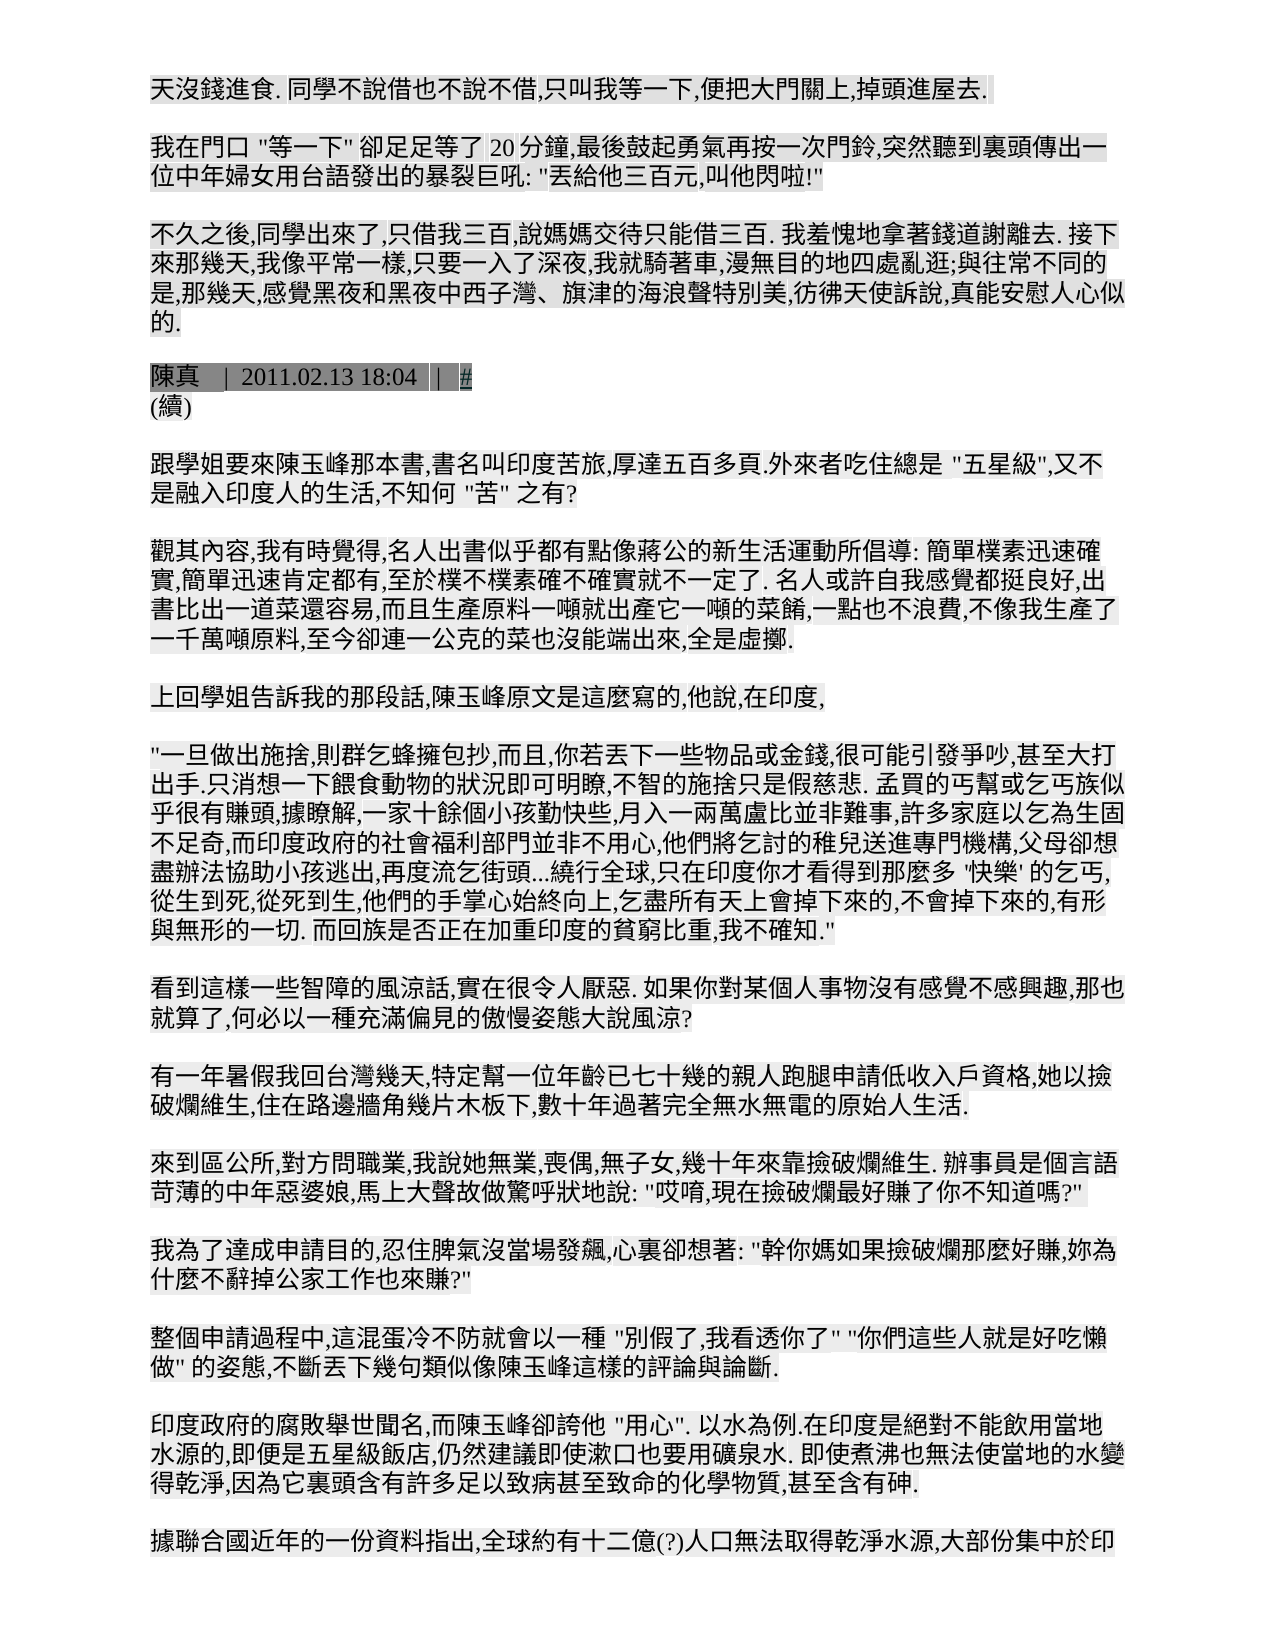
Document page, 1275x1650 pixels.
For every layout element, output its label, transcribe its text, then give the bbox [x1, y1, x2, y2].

text 天沒錢進食. 同學不說借也不說不借,只叫我等一下,便把大門關上,掉頭進屋去. 我在門口 "等一下" 卻足足等了20分鐘,最後鼓起勇氣再按一次門鈴,突然聽到裏頭傳出一位中年婦女用台語發出的暴裂巨吼: "丟給他三百元,叫他閃啦!" 不久之後,同學出來了,只借我三百,說媽媽交待只能借三百. 我羞愧地拿著錢道謝離去. 接下來那幾天,我像平常一樣,只要一入了深夜,我就騎著車,漫無目的地四處亂逛;與往常不同的是,那幾天,感覺黑夜和黑夜中西子灣、旗津的海浪聲特別美,彷彿天使訴說,真能安慰人心似的. [150, 75, 1125, 337]
text (續) 跟學姐要來陳玉峰那本書,書名叫印度苦旅,厚達五百多頁.外來者吃住總是 "五星級",又不是融入印度人的生活,不知何 "苦" 之有? 觀其內容,我有時覺得,名人出書似乎都有點像蔣公的新生活運動所倡導: 簡單樸素迅速確實,簡單迅速肯定都有,至於樸不樸素確不確實就不一定了. 名人或許自我感覺都挺良好,出書比出一道菜還容易,而且生產原料一噸就出產它一噸的菜餚,一點也不浪費,不像我生產了一千萬噸原料,至今卻連一公克的菜也沒能端出來,全是虛擲. 上回學姐告訴我的那段話,陳玉峰原文是這麼寫的,他說,在印度, "一旦做出施捨,則群乞蜂擁包抄,而且,你若丟下一些物品或金錢,很可能引發爭吵,甚至大打出手.只消想一下餵食動物的狀況即可明瞭,不智的施捨只是假慈悲. 孟買的丐幫或乞丐族似乎很有賺頭,據瞭解,一家十餘個小孩勤快些,月入一兩萬盧比並非難事,許多家庭以乞為生固不足奇,而印度政府的社會福利部門並非不用心,他們將乞討的稚兒送進專門機構,父母卻想盡辦法協助小孩逃出,再度流乞街頭...繞行全球,只在印度你才看得到那麼多 '快樂' 的乞丐,從生到死,從死到生,他們的手掌心始終向上,乞盡所有天上會掉下來的,不會掉下來的,有形與無形的一切. 而回族是否正在加重印度的貧窮比重,我不確知." 看到這樣一些智障的風涼話,實在很令人厭惡. 如果你對某個人事物沒有感覺不感興趣,那也就算了,何必以一種充滿偏見的傲慢姿態大說風涼? 有一年暑假我回台灣幾天,特定幫一位年齡已七十幾的親人跑腿申請低收入戶資格,她以撿破爛維生,住在路邊牆角幾片木板下,數十年過著完全無水無電的原始人生活. 來到區公所,對方問職業,我說她無業,喪偶,無子女,幾十年來靠撿破爛維生. 辦事員是個言語苛薄的中年惡婆娘,馬上大聲故做驚呼狀地說: "哎唷,現在撿破爛最好賺了你不知道嗎?" 我為了達成申請目的,忍住脾氣沒當場發飆,心裏卻想著: "幹你媽如果撿破爛那麼好賺,妳為什麼不辭掉公家工作也來賺?" 整個申請過程中,這混蛋冷不防就會以一種 "別假了,我看透你了" "你們這些人就是好吃懶做" 的姿態,不斷丟下幾句類似像陳玉峰這樣的評論與論斷. 印度政府的腐敗舉世聞名,而陳玉峰卻誇他 "用心". 以水為例.在印度是絕對不能飲用當地水源的,即便是五星級飯店,仍然建議即使漱口也要用礦泉水. 即使煮沸也無法使當地的水變得乾淨,因為它裏頭含有許多足以致病甚至致命的化學物質,甚至含有砷. 據聯合國近年的一份資料指出,全球約有十二億(?)人口無法取得乾淨水源,大部份集中於印 [150, 392, 1125, 1557]
text 陳真 | 2011.02.13 18:04 | # [150, 362, 1125, 392]
